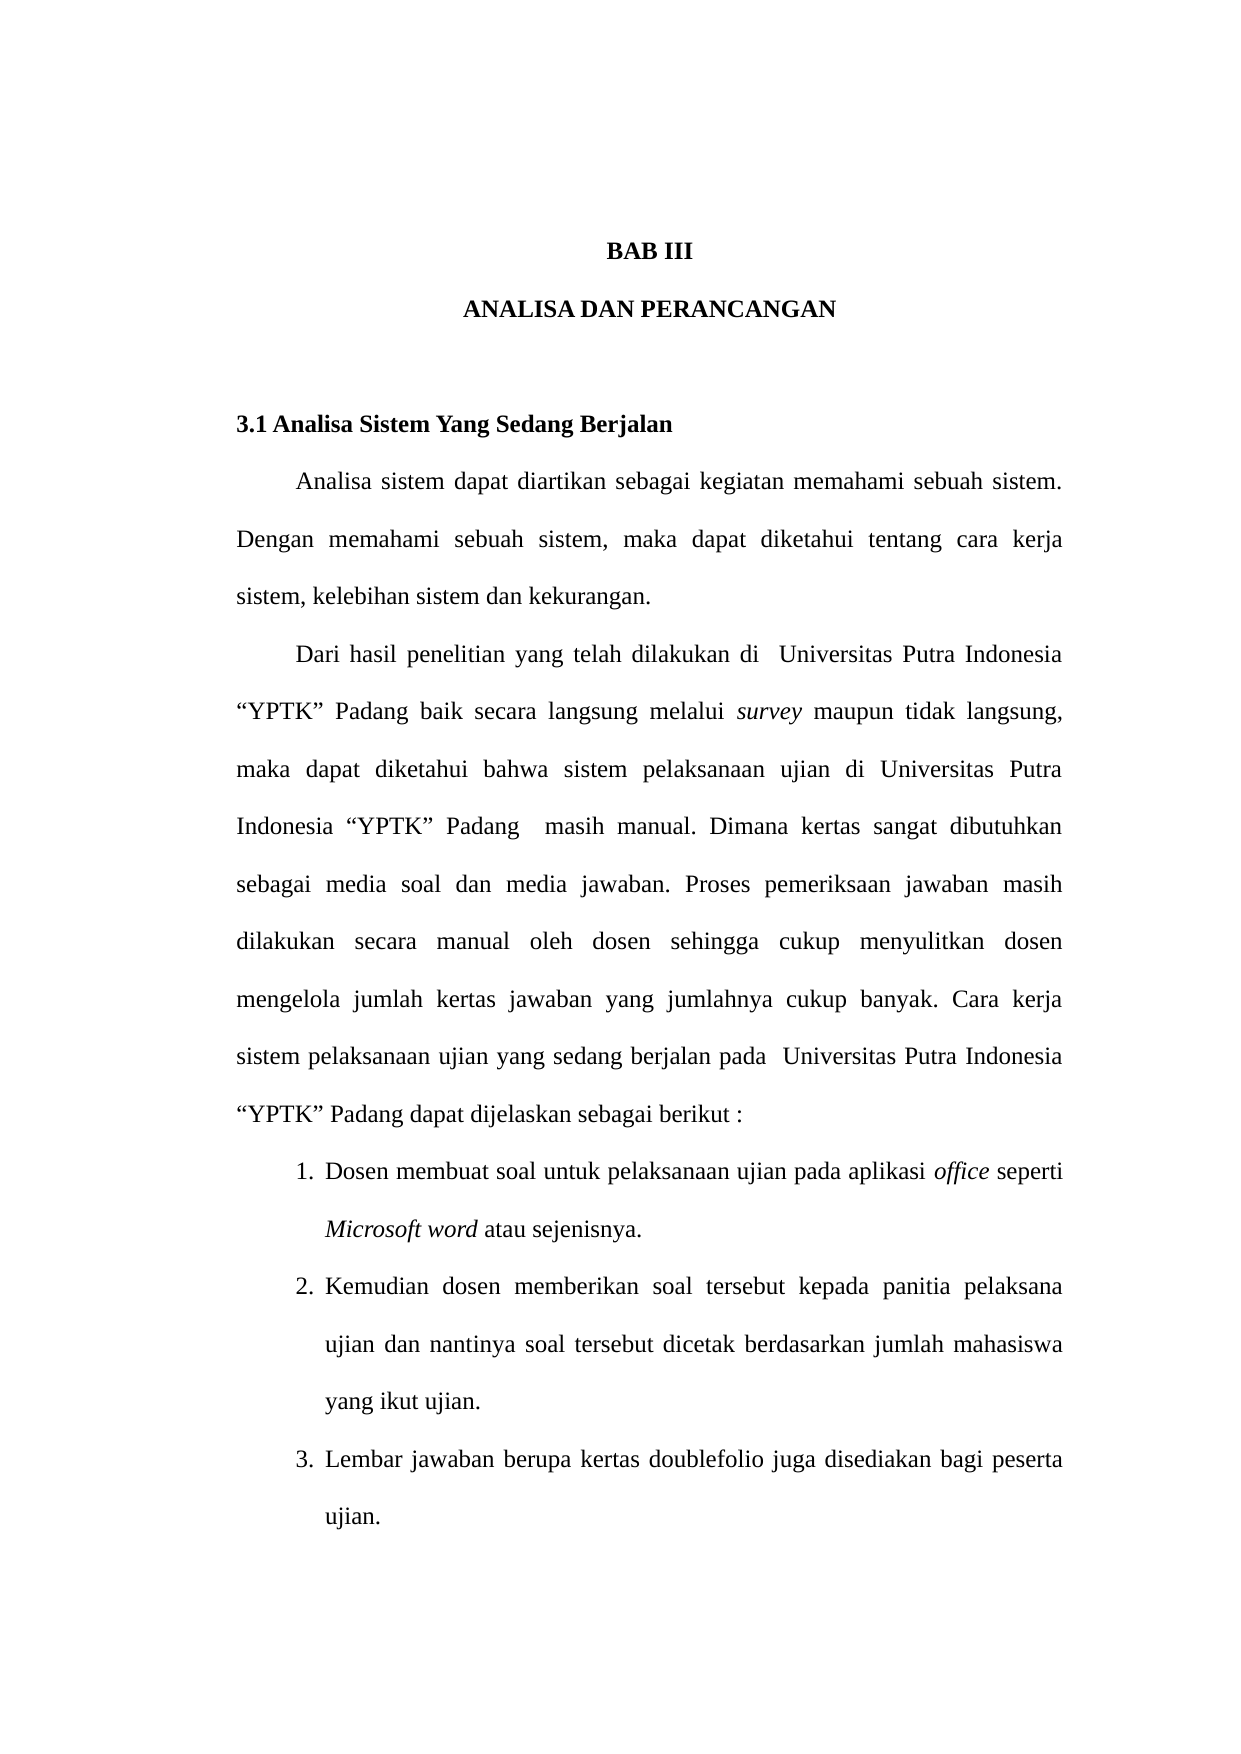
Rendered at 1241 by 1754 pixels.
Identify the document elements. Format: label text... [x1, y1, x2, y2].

text Analisa sistem dapat diartikan sebagai kegiatan memahami sebuah sistem. Dengan memahami sebuah sistem, maka dapat diketahui tentang cara kerja sistem, kelebihan sistem dan kekurangan. [236, 466, 1063, 610]
subtitle BAB III [236, 236, 1063, 265]
text Dari hasil penelitian yang telah dilakukan di Universitas Putra Indonesia “YPTK” Padang baik secara langsung melalui survey maupun tidak langsung, maka dapat diketahui bahwa sistem pelaksanaan ujian di Universitas Putra Indonesia “YPTK” Padang masih manual. Dimana kertas sangat dibutuhkan sebagai media soal dan media jawaban. Proses pemeriksaan jawaban masih dilakukan secara manual oleh dosen sehingga cukup menyulitkan dosen mengelola jumlah kertas jawaban yang jumlahnya cukup banyak. Cara kerja sistem pelaksanaan ujian yang sedang berjalan pada Universitas Putra Indonesia “YPTK” Padang dapat dijelaskan sebagai berikut : [236, 639, 1063, 1127]
list Lembar jawaban berupa kertas doublefolio juga disediakan bagi peserta ujian. [295, 1444, 1063, 1530]
subtitle 3.1 Analisa Sistem Yang Sedang Berjalan [236, 409, 1063, 437]
list Kemudian dosen memberikan soal tersebut kepada panitia pelaksana ujian dan nantinya soal tersebut dicetak berdasarkan jumlah mahasiswa yang ikut ujian. [295, 1271, 1063, 1415]
list Dosen membuat soal untuk pelaksanaan ujian pada aplikasi office seperti Microsoft word atau sejenisnya. [295, 1156, 1063, 1242]
subtitle ANALISA DAN PERANCANGAN [236, 294, 1063, 322]
